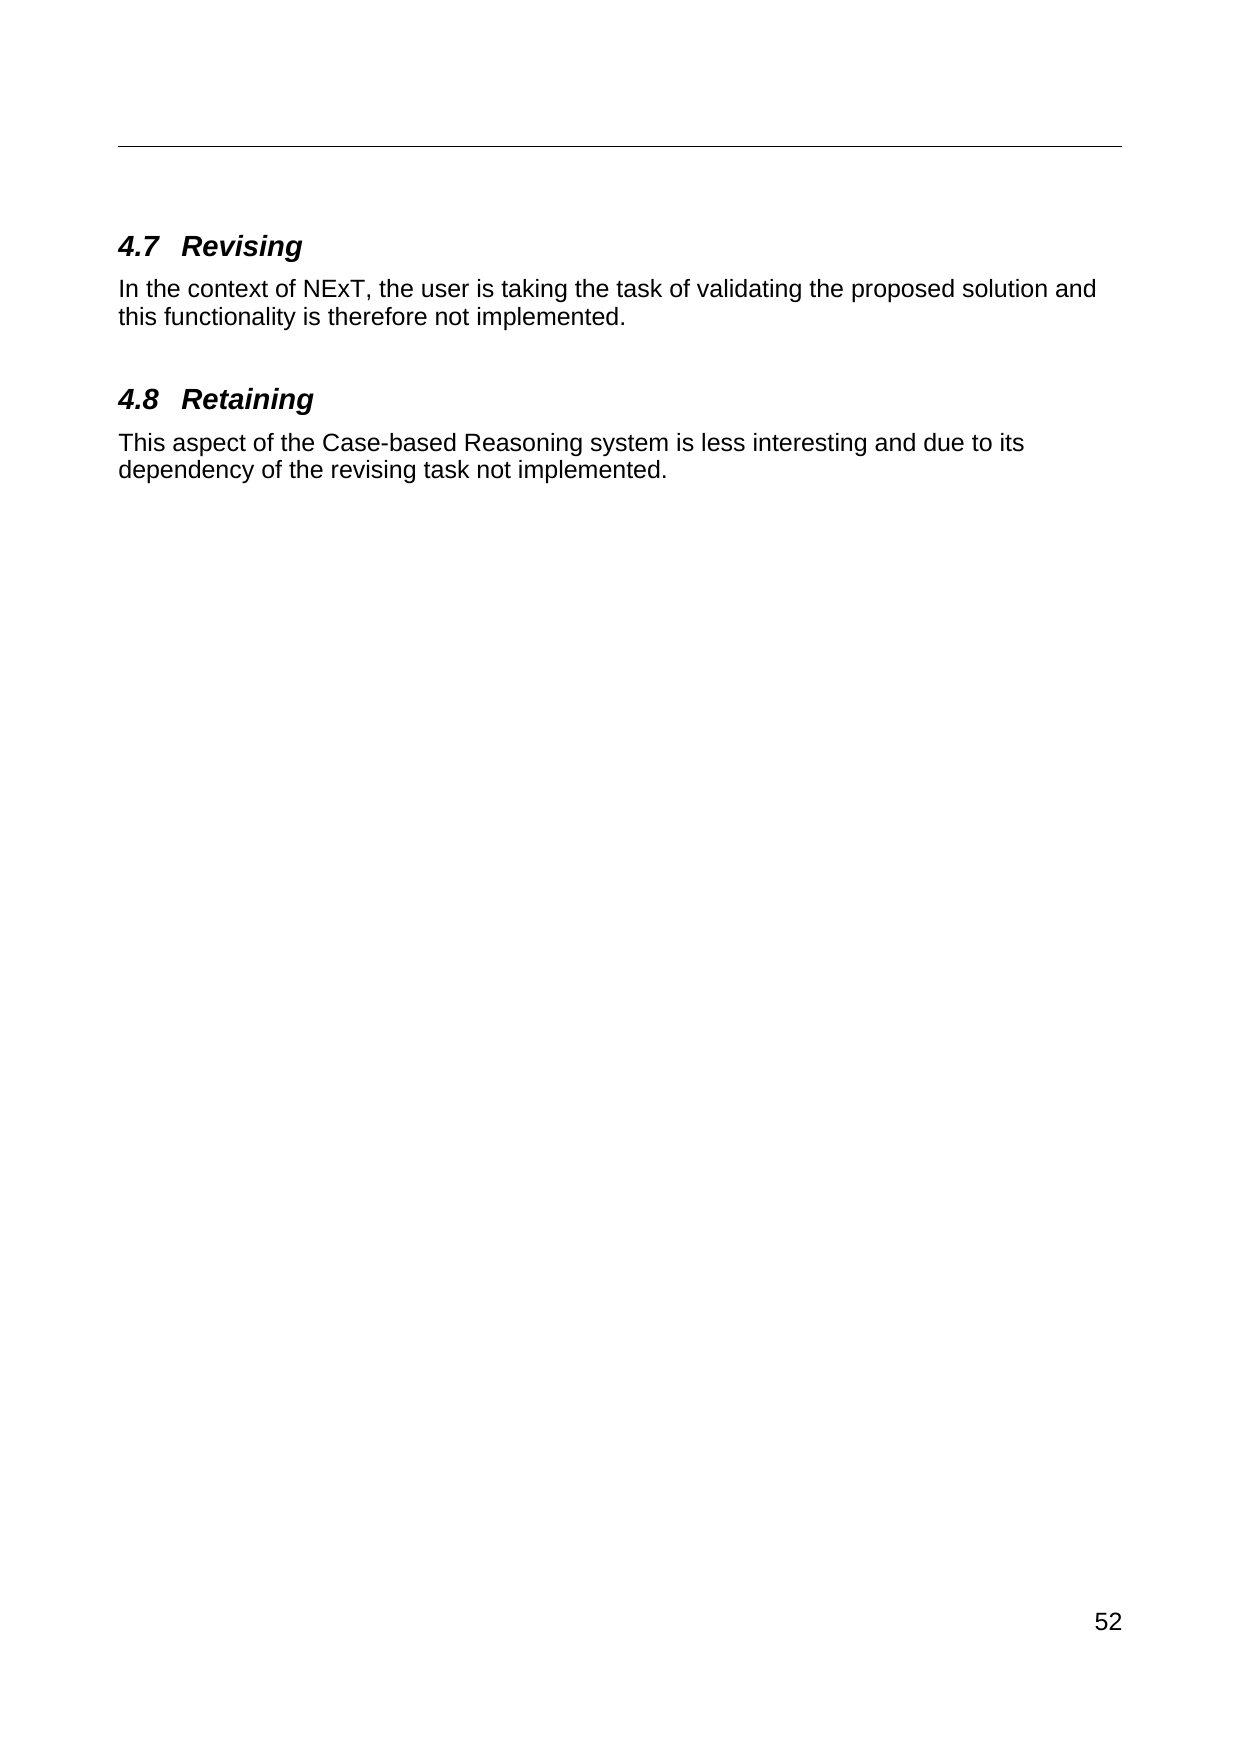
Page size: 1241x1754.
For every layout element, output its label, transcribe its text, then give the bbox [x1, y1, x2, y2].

text In the context of NExT, the user is taking the task of validating the proposed solution and this functionality is therefore not implemented. [118, 274, 1122, 330]
text This aspect of the Case-based Reasoning system is less interesting and due to its dependency of the revising task not implemented. [118, 428, 1122, 484]
subtitle Retaining [118, 383, 1122, 416]
subtitle Revising [118, 229, 1122, 262]
